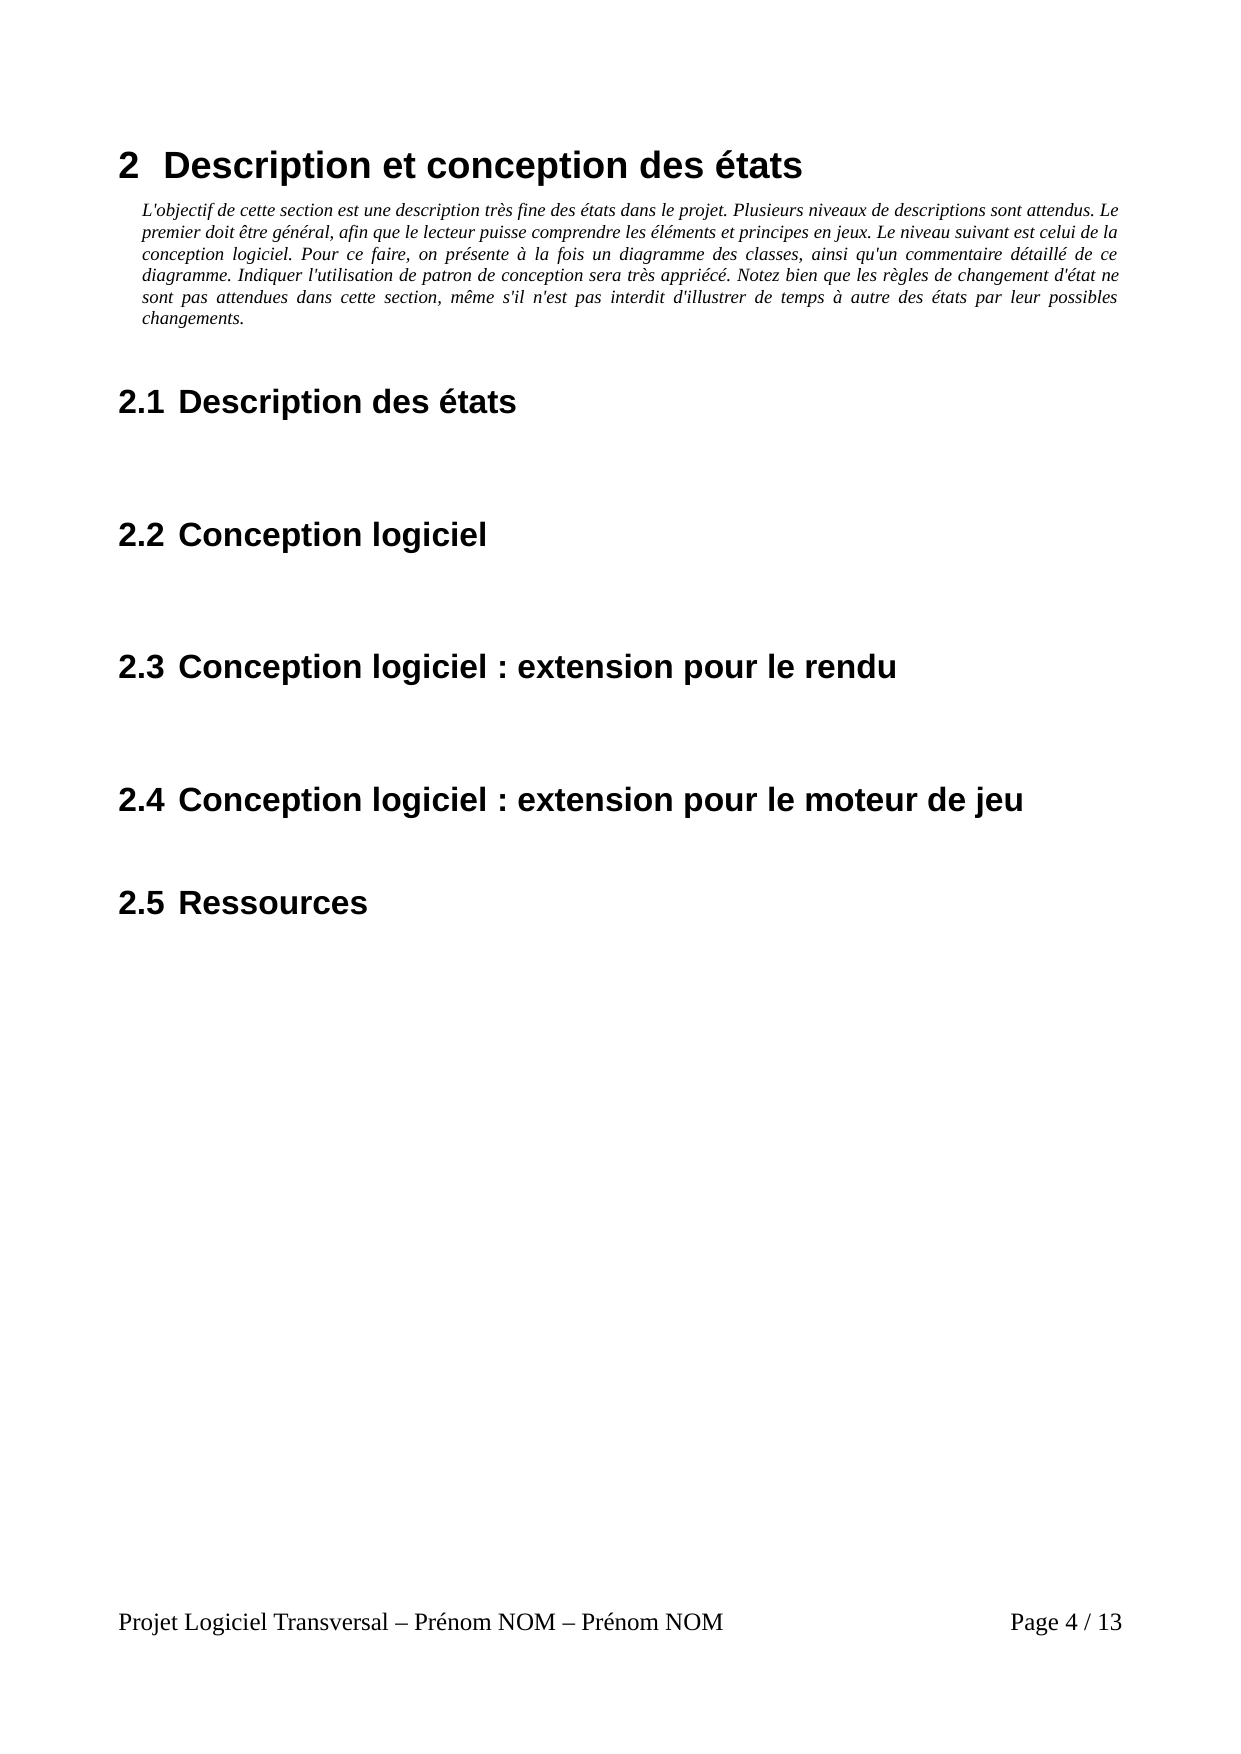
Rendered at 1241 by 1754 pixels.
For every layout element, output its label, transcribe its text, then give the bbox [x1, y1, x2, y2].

subtitle Description et conception des états [118, 143, 1122, 187]
subtitle Conception logiciel : extension pour le moteur de jeu [118, 779, 1122, 818]
subtitle Conception logiciel : extension pour le rendu [118, 647, 1122, 686]
subtitle Description des états [118, 382, 1122, 421]
subtitle Conception logiciel [118, 515, 1122, 553]
text L'objectif de cette section est une description très fine des états dans le projet. Plusieurs niveaux de descriptions sont attendus. Le premier doit être général, afin que le lecteur puisse comprendre les éléments et principes en jeux. Le niveau suivant est celui de la conception logiciel. Pour ce faire, on présente à la fois un diagramme des classes, ainsi qu'un commentaire détaillé de ce diagramme. Indiquer l'utilisation de patron de conception sera très appriécé. Notez bien que les règles de changement d'état ne sont pas attendues dans cette section, même s'il n'est pas interdit d'illustrer de temps à autre des états par leur possibles changements. [142, 199, 1122, 329]
subtitle Ressources [118, 883, 1122, 922]
